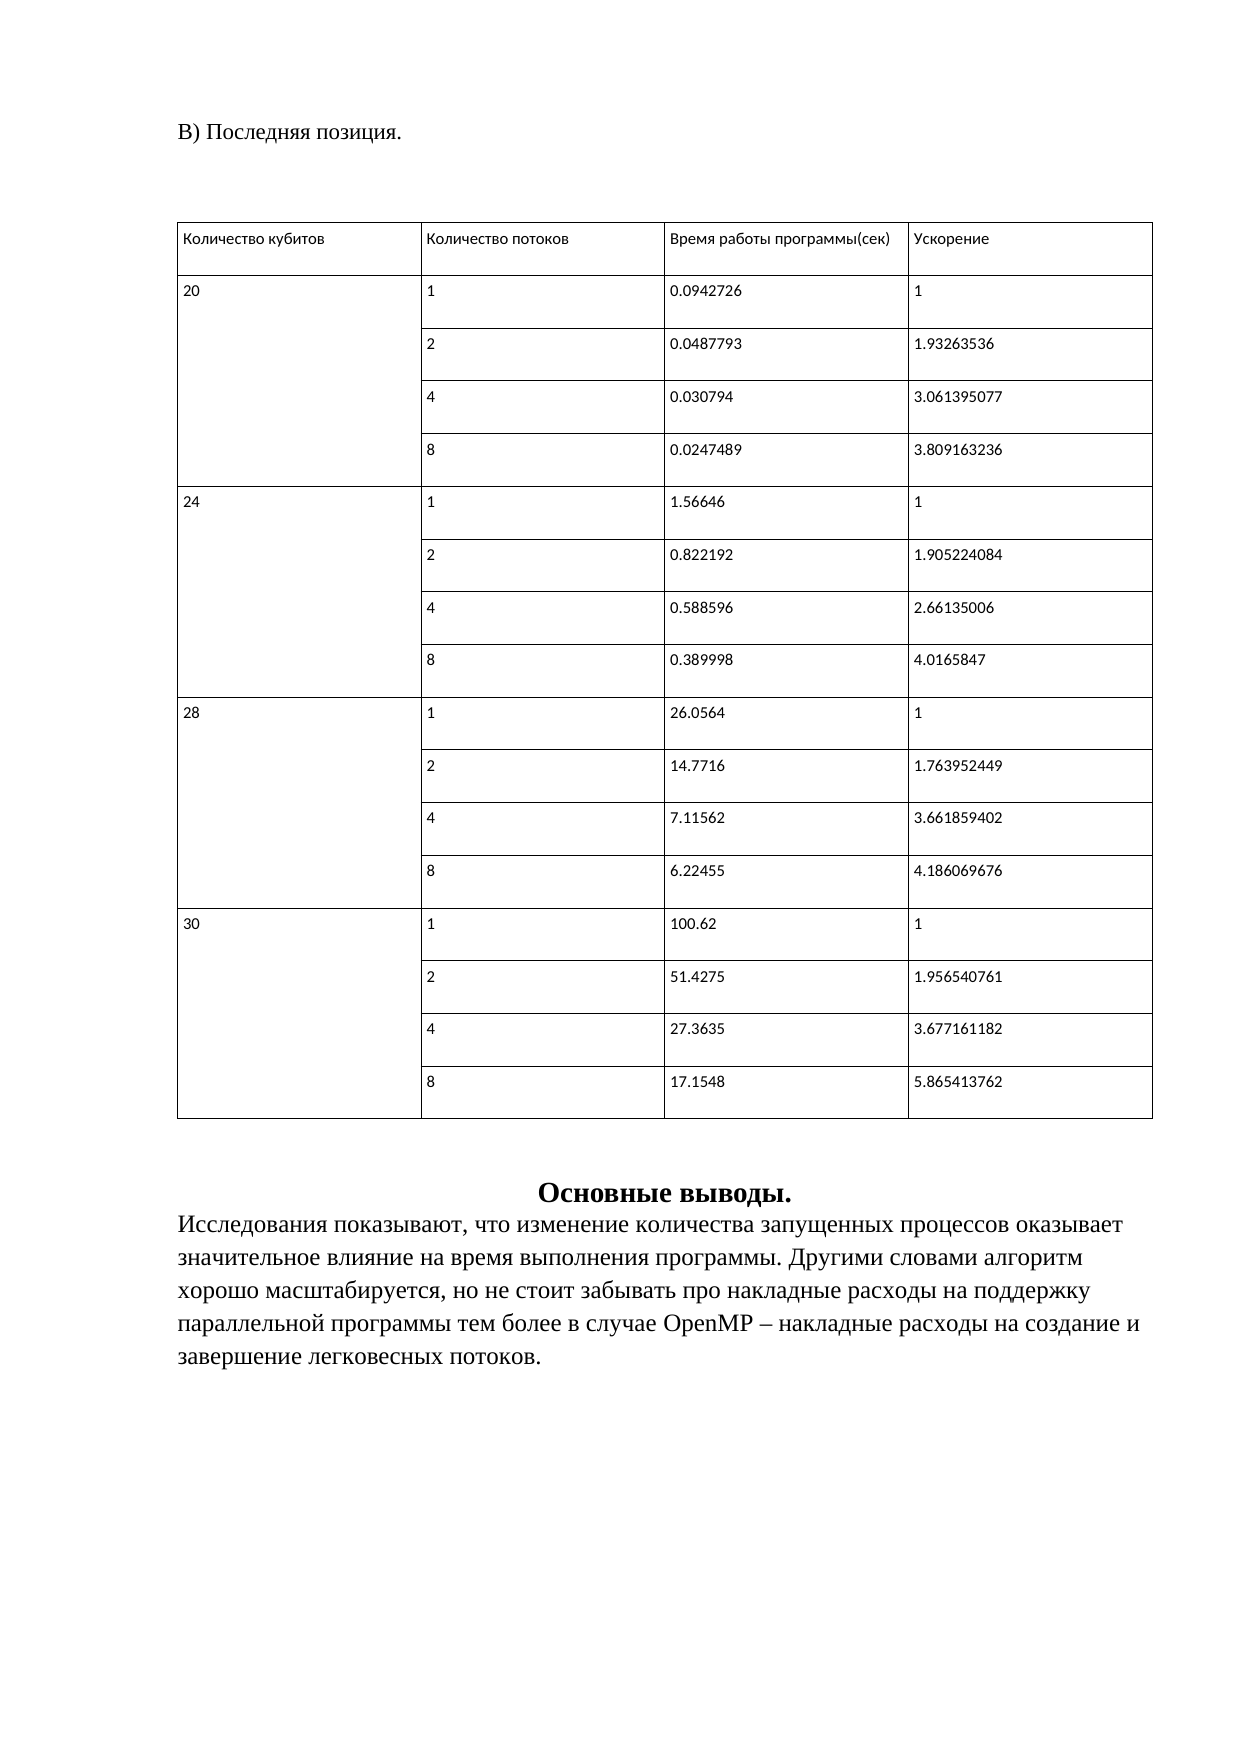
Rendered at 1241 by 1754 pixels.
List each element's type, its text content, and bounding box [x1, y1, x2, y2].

table_cell 0.030794 [665, 381, 908, 433]
table_cell 8 [422, 434, 664, 486]
table_cell 5.865413762 [909, 1067, 1152, 1118]
table_cell 2.66135006 [909, 592, 1152, 644]
table_cell 1 [422, 276, 664, 328]
table_cell 8 [422, 856, 664, 907]
table_cell 3.061395077 [909, 381, 1152, 433]
table_cell 1 [909, 487, 1152, 538]
table_cell 2 [422, 961, 664, 1013]
table_cell 1 [422, 698, 664, 749]
table_cell 3.809163236 [909, 434, 1152, 486]
table_cell 1.956540761 [909, 961, 1152, 1013]
table_cell 51.4275 [665, 961, 908, 1013]
table_cell 1.93263536 [909, 329, 1152, 380]
table_cell 28 [178, 698, 421, 907]
table_cell 1 [909, 698, 1152, 749]
table_cell 0.0942726 [665, 276, 908, 328]
text В) Последняя позиция. [177, 118, 1152, 144]
table_header Количество потоков [422, 223, 664, 275]
table_cell 0.389998 [665, 645, 908, 697]
table_cell 14.7716 [665, 750, 908, 802]
table_cell 1 [909, 276, 1152, 328]
table_cell 26.0564 [665, 698, 908, 749]
table_cell 1 [422, 487, 664, 538]
table_cell 0.0487793 [665, 329, 908, 380]
table_cell 2 [422, 329, 664, 380]
table_cell 6.22455 [665, 856, 908, 907]
table_cell 2 [422, 750, 664, 802]
table_cell 3.677161182 [909, 1014, 1152, 1066]
table_cell 1.763952449 [909, 750, 1152, 802]
table_cell 7.11562 [665, 803, 908, 855]
table_cell 27.3635 [665, 1014, 908, 1066]
table_cell 1.56646 [665, 487, 908, 538]
table_header Количество кубитов [178, 223, 421, 275]
table_cell 30 [178, 909, 421, 1118]
table_cell 1.905224084 [909, 540, 1152, 591]
table_header Время работы программы(сек) [665, 223, 908, 275]
table_cell 4 [422, 381, 664, 433]
text Исследования показывают, что изменение количества запущенных процессов оказывает значительное влияние на время выполнения программы. Другими словами алгоритм хорошо масштабируется, но не стоит забывать про накладные расходы на поддержку параллельной программы тем более в случае OpenMP – накладные расходы на создание и завершение легковесных потоков. [177, 1209, 1152, 1370]
table_cell 8 [422, 645, 664, 697]
table_cell 4 [422, 592, 664, 644]
table_cell 3.661859402 [909, 803, 1152, 855]
table_cell 4 [422, 803, 664, 855]
table_cell 100.62 [665, 909, 908, 960]
table_cell 0.588596 [665, 592, 908, 644]
table_cell 0.0247489 [665, 434, 908, 486]
table_cell 8 [422, 1067, 664, 1118]
table_header Ускорение [909, 223, 1152, 275]
subtitle Основные выводы. [177, 1176, 1152, 1209]
table_cell 4.0165847 [909, 645, 1152, 697]
table_cell 0.822192 [665, 540, 908, 591]
table_cell 2 [422, 540, 664, 591]
table_cell 1 [422, 909, 664, 960]
table_cell 4.186069676 [909, 856, 1152, 907]
table_cell 20 [178, 276, 421, 486]
table_cell 4 [422, 1014, 664, 1066]
table_cell 24 [178, 487, 421, 697]
table_cell 17.1548 [665, 1067, 908, 1118]
table_cell 1 [909, 909, 1152, 960]
